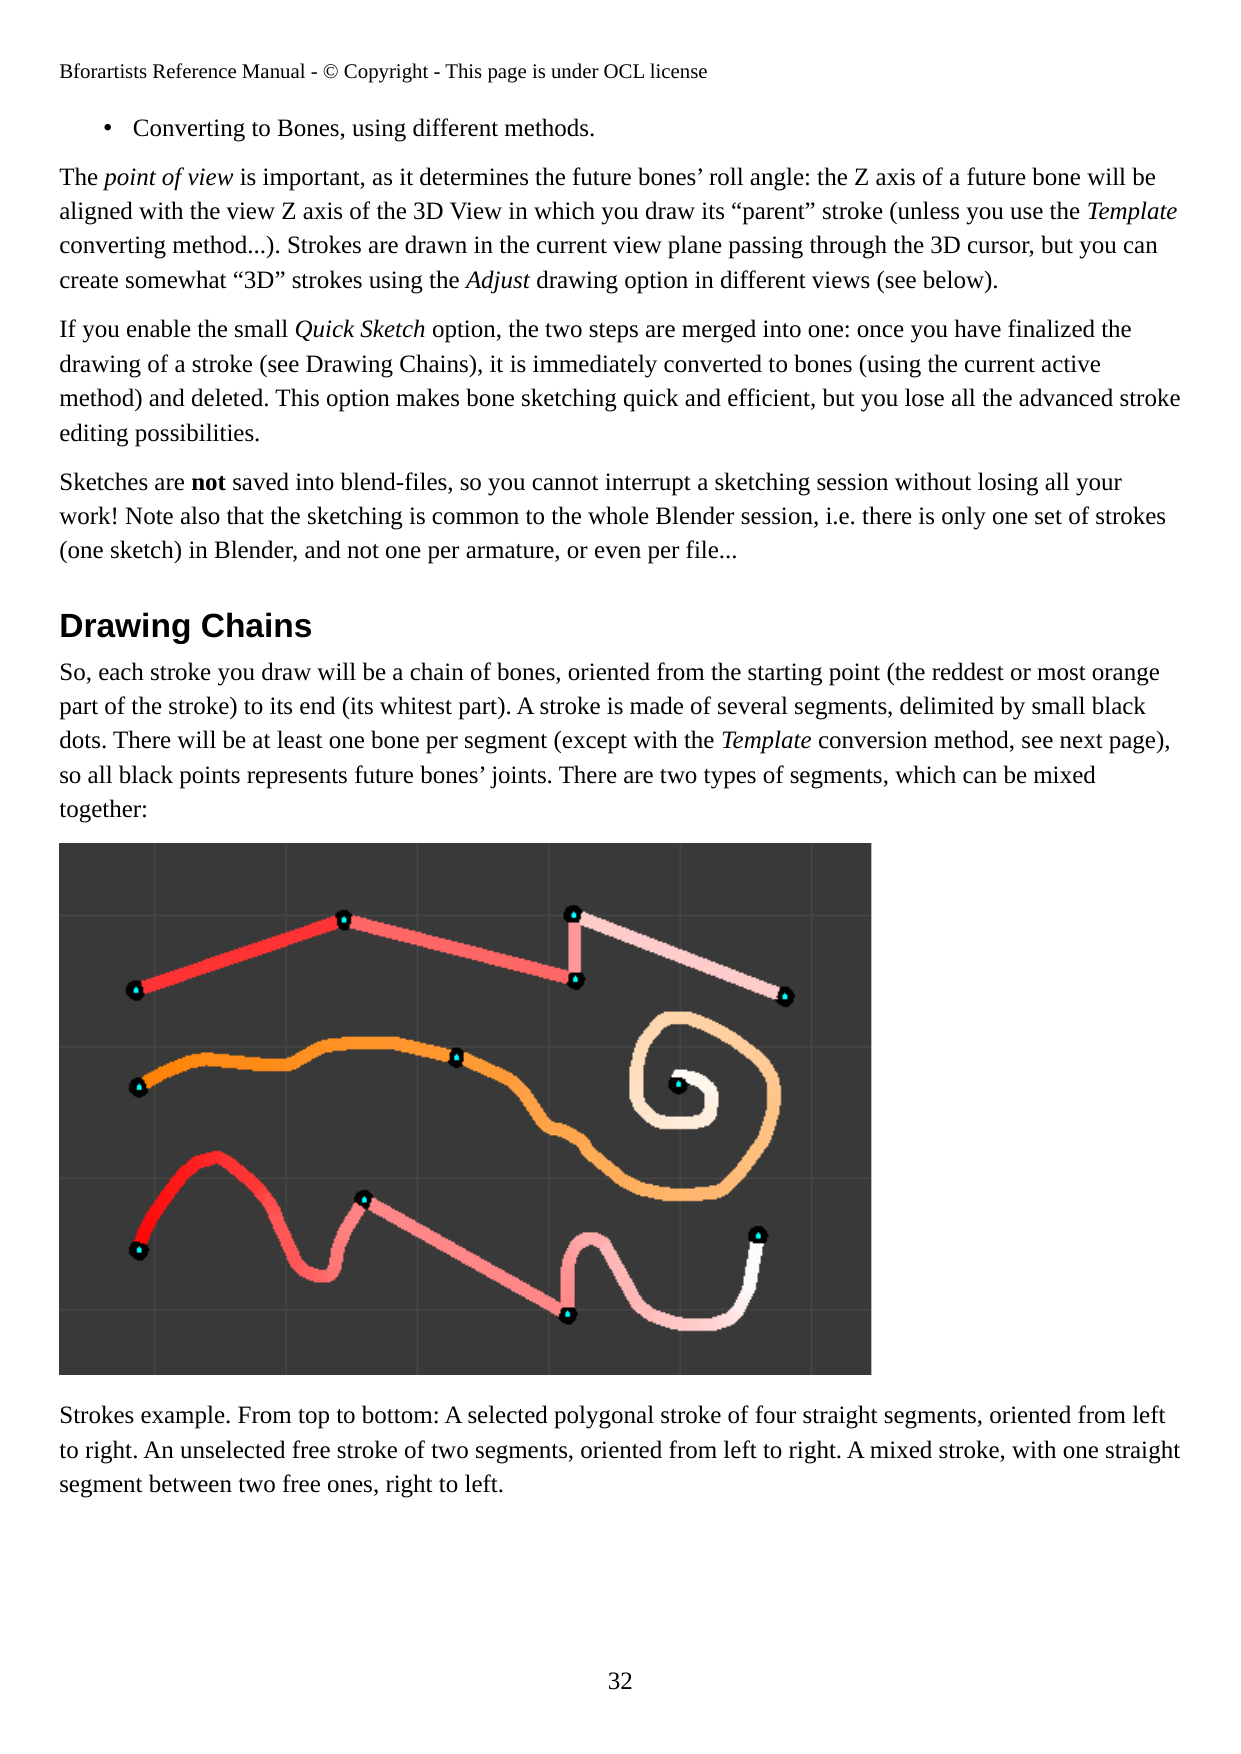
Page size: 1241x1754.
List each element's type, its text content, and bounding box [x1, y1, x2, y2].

picture [59, 843, 872, 1375]
list Converting to Bones, using different methods. [103, 113, 1181, 141]
subtitle Drawing Chains [59, 606, 1181, 644]
text If you enable the small Quick Sketch option, the two steps are merged into one: once you have finalized the drawing of a stroke (see Drawing Chains), it is immediately converted to bones (using the current active method) and deleted. This option makes bone sketching quick and efficient, but you lose all the advanced stroke editing possibilities. [59, 314, 1181, 446]
text Sketches are not saved into blend-files, so you cannot interrupt a sketching session without losing all your work! Note also that the sketching is common to the whole Blender session, i.e. there is only one set of strokes (one sketch) in Blender, and not one per armature, or even per file... [59, 467, 1181, 564]
text The point of view is important, as it determines the future bones’ roll angle: the Z axis of a future bone will be aligned with the view Z axis of the 3D View in which you draw its “parent” stroke (unless you use the Template converting method...). Strokes are drawn in the current view plane passing through the 3D cursor, but you can create somewhat “3D” strokes using the Adjust drawing option in different views (see below). [59, 162, 1181, 294]
text Strokes example. From top to bottom: A selected polygonal stroke of four straight segments, oriented from left to right. An unselected free stroke of two segments, oriented from left to right. A mixed stroke, with one straight segment between two free ones, right to left. [59, 1401, 1181, 1498]
text So, each stroke you draw will be a chain of bones, oriented from the starting point (the reddest or most orange part of the stroke) to its end (its whitest part). A stroke is made of several segments, delimited by small black dots. There will be at least one bone per segment (except with the Template conversion method, see next page), so all black points represents future bones’ joints. There are two types of segments, which can be mixed together: [59, 657, 1181, 823]
